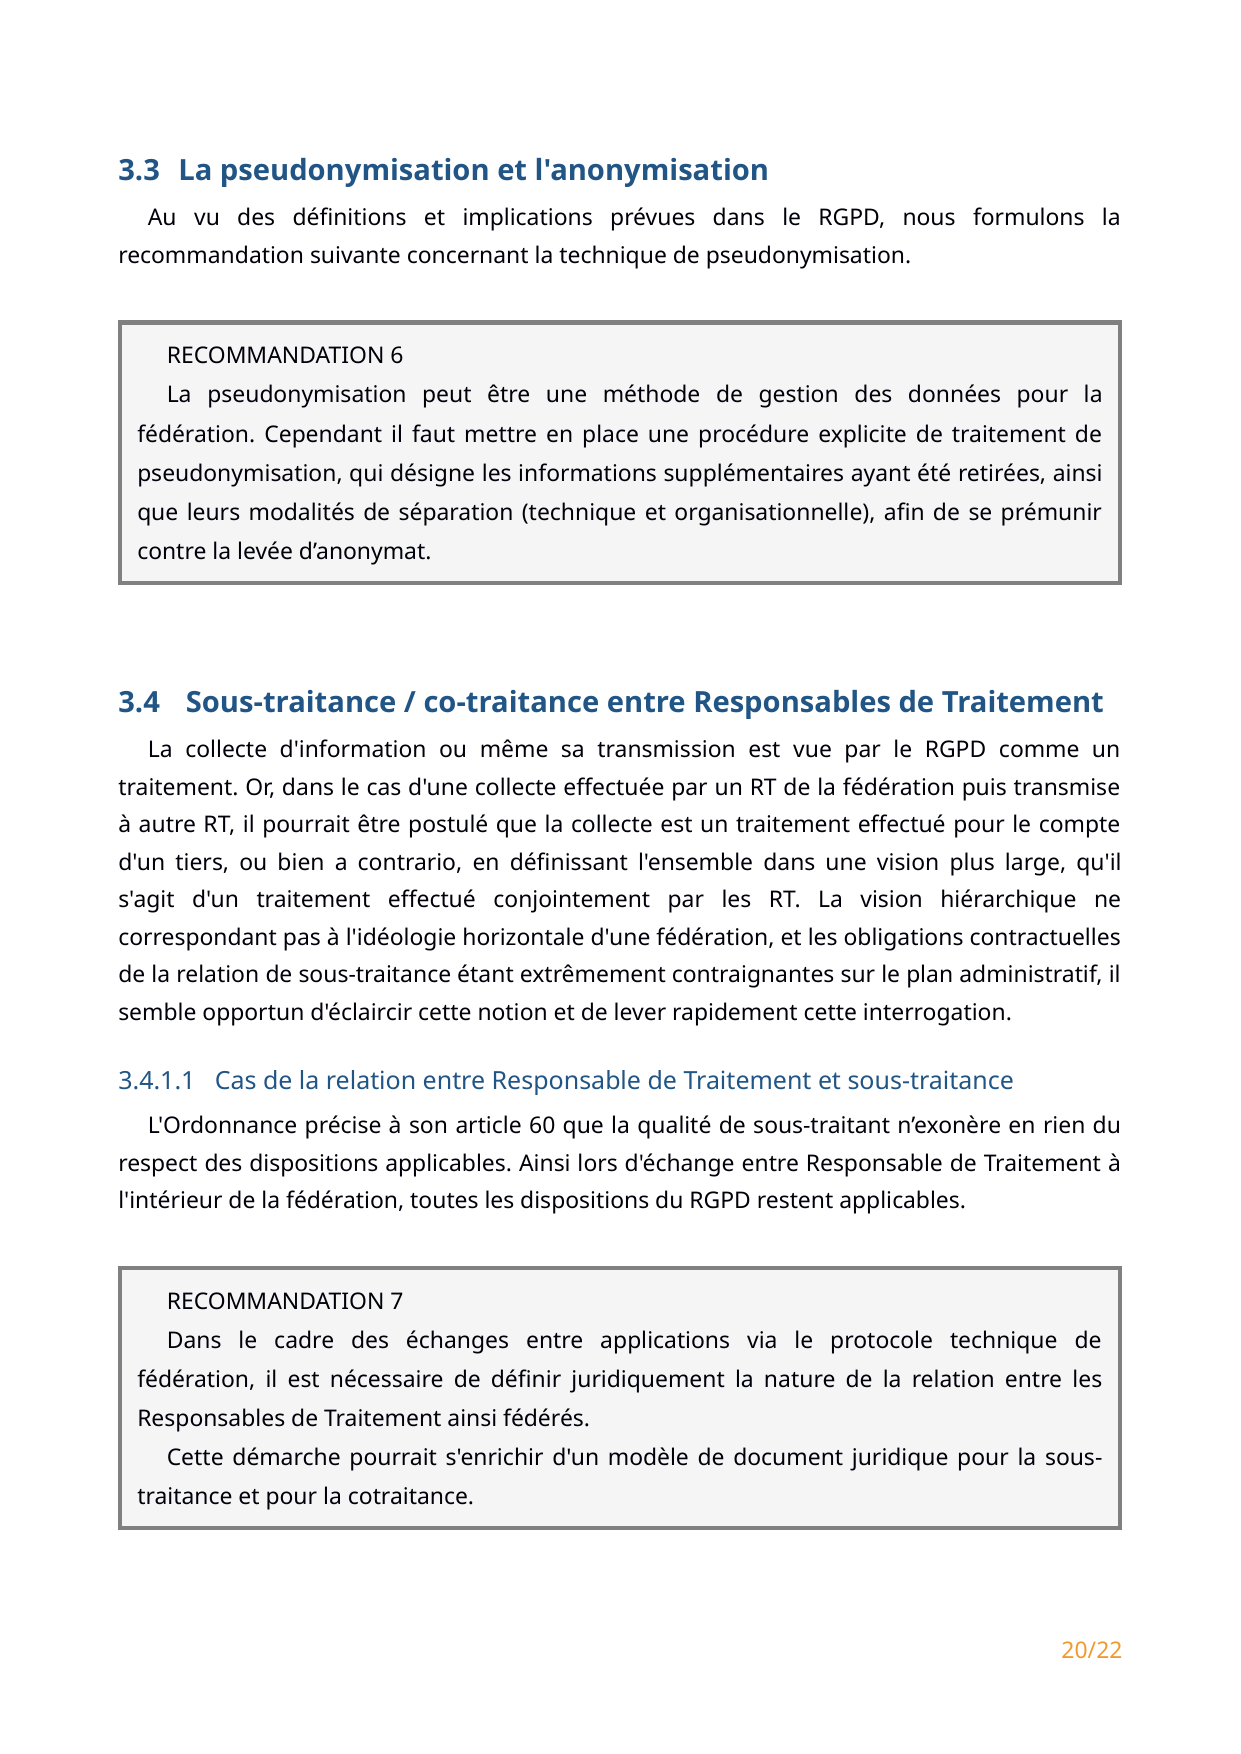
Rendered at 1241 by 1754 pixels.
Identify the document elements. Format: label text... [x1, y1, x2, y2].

subtitle La pseudonymisation et l'anonymisation [118, 149, 1122, 189]
subtitle Sous-traitance / co-traitance entre Responsables de Traitement [118, 681, 1122, 721]
text La pseudonymisation peut être une méthode de gestion des données pour la fédération. Cependant il faut mettre en place une procédure explicite de traitement de pseudonymisation, qui désigne les informations supplémentaires ayant été retirées, ainsi que leurs modalités de séparation (technique et organisationnelle), afin de se prémunir contre la levée d’anonymat. [122, 359, 1118, 581]
text RECOMMANDATION 7 [122, 1270, 1118, 1305]
text La collecte d'information ou même sa transmission est vue par le RGPD comme un traitement. Or, dans le cas d'une collecte effectuée par un RT de la fédération puis transmise à autre RT, il pourrait être postulé que la collecte est un traitement effectué pour le compte d'un tiers, ou bien a contrario, en définissant l'ensemble dans une vision plus large, qu'il s'agit d'un traitement effectué conjointement par les RT. La vision hiérarchique ne correspondant pas à l'idéologie horizontale d'une fédération, et les obligations contractuelles de la relation de sous-traitance étant extrêmement contraignantes sur le plan administratif, il semble opportun d'éclaircir cette notion et de lever rapidement cette interrogation. [118, 733, 1122, 1027]
text RECOMMANDATION 6 [122, 325, 1118, 359]
text Au vu des définitions et implications prévues dans le RGPD, nous formulons la recommandation suivante concernant la technique de pseudonymisation. [118, 201, 1122, 270]
text Dans le cadre des échanges entre applications via le protocole technique de fédération, il est nécessaire de définir juridiquement la nature de la relation entre les Responsables de Traitement ainsi fédérés. [122, 1305, 1118, 1422]
subtitle Cas de la relation entre Responsable de Traitement et sous-traitance [118, 1063, 1122, 1097]
text L'Ordonnance précise à son article 60 que la qualité de sous-traitant n’exonère en rien du respect des dispositions applicables. Ainsi lors d'échange entre Responsable de Traitement à l'intérieur de la fédération, toutes les dispositions du RGPD restent applicables. [118, 1109, 1122, 1215]
text Cette démarche pourrait s'enrichir d'un modèle de document juridique pour la sous-traitance et pour la cotraitance. [122, 1422, 1118, 1526]
